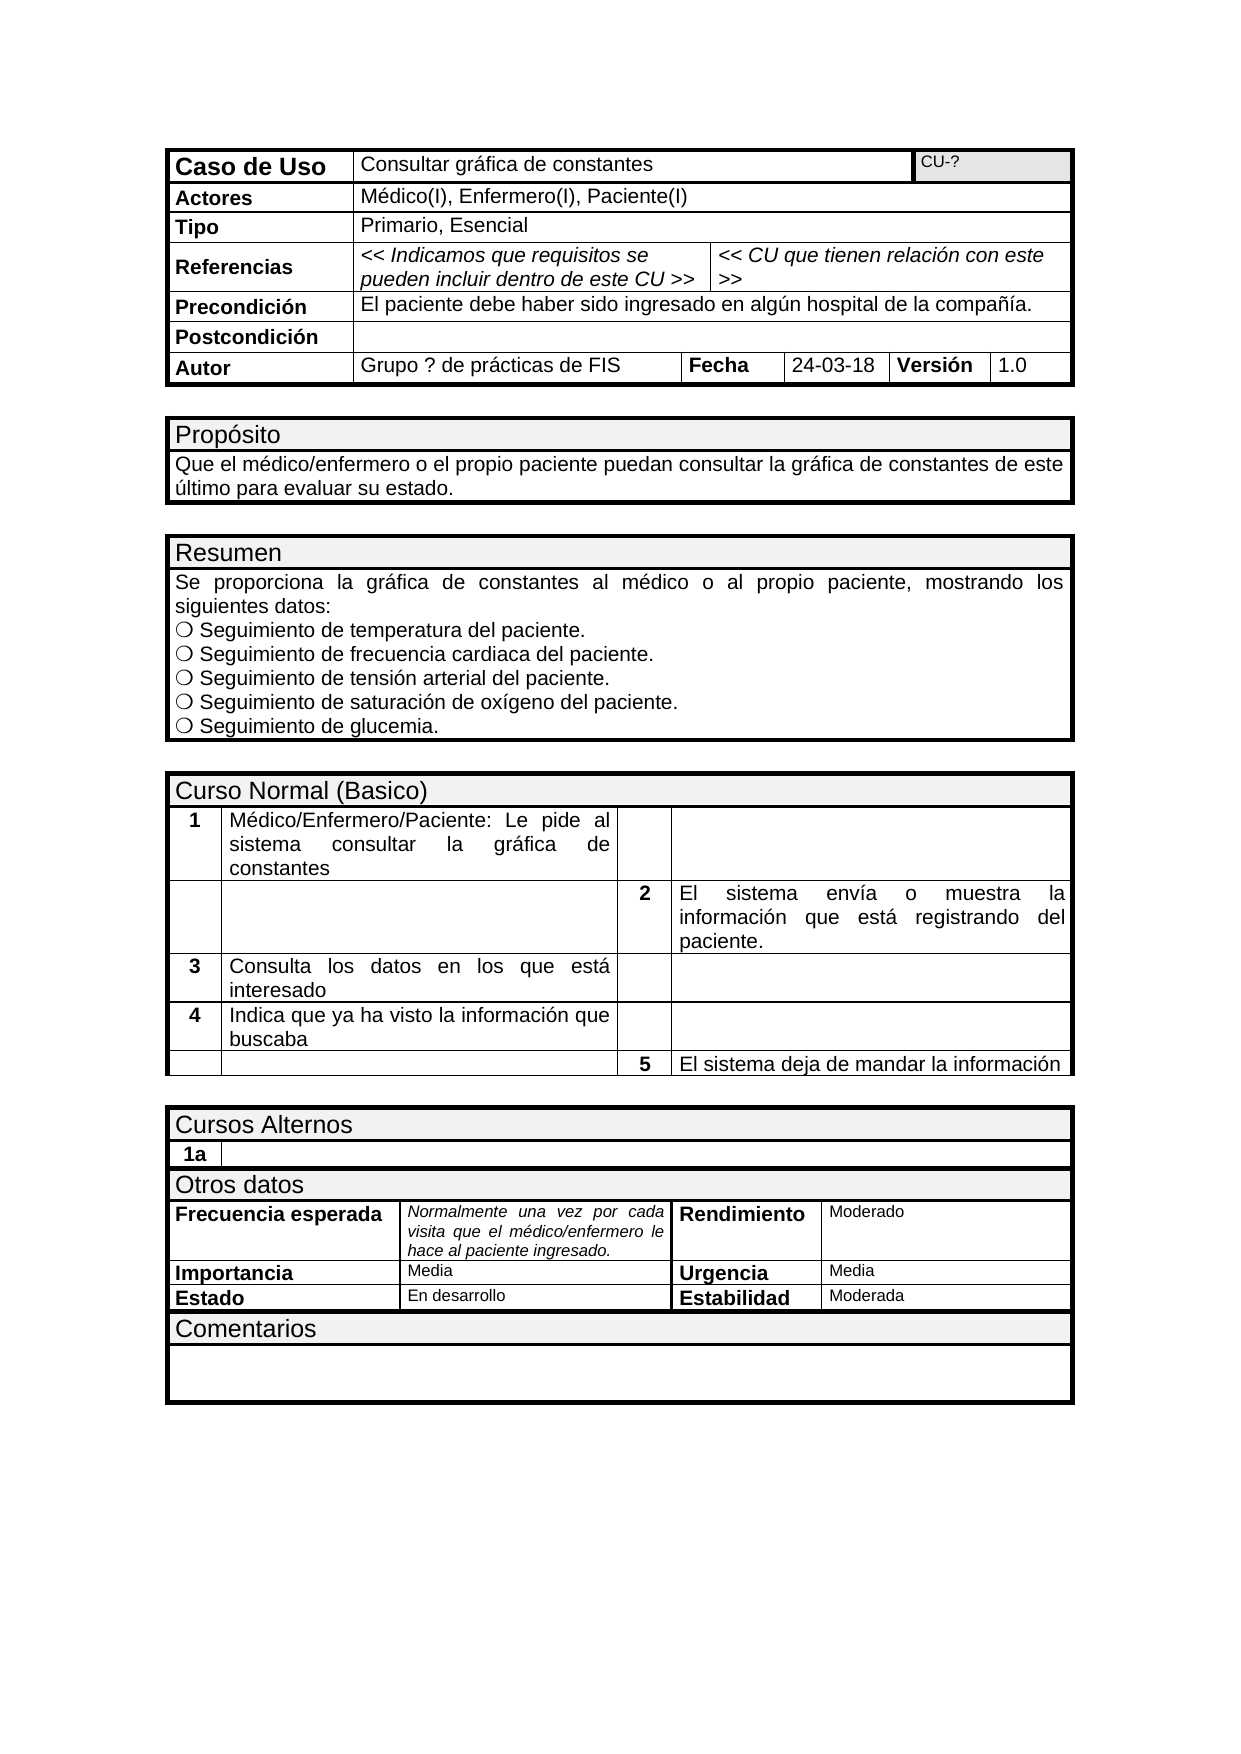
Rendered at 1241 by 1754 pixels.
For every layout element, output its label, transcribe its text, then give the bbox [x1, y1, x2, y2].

table_cell Versión [890, 353, 990, 382]
table_cell Postcondición [170, 322, 353, 352]
table_cell En desarrollo [401, 1285, 670, 1309]
table_cell [672, 1003, 1070, 1050]
table_cell [170, 881, 221, 952]
table_cell 1a [170, 1142, 221, 1166]
table_cell Media [822, 1261, 1070, 1284]
table_header CU-? [916, 152, 1070, 181]
table_cell [170, 1051, 221, 1075]
table_header Resumen [170, 538, 1070, 567]
table_cell Rendimiento [673, 1202, 821, 1260]
table_header Caso de Uso [170, 152, 353, 181]
table_cell Referencias [170, 243, 353, 291]
table_cell << Indicamos que requisitos se pueden incluir dentro de este CU >> [354, 243, 710, 291]
table_cell 1 [170, 808, 221, 879]
table_cell [354, 322, 1070, 352]
table_cell Importancia [170, 1261, 399, 1284]
table_cell Fecha [682, 353, 784, 382]
table_cell Comentarios [170, 1314, 1070, 1343]
table_header Cursos Alternos [170, 1110, 1070, 1139]
table_cell [222, 881, 617, 952]
table_cell Primario, Esencial [354, 213, 1070, 242]
table_cell Médico/Enfermero/Paciente: Le pide al sistema consultar la gráfica de constantes [222, 808, 617, 879]
table_cell El sistema envía o muestra la información que está registrando del paciente. [672, 881, 1070, 952]
table_cell 5 [618, 1051, 671, 1075]
table_cell 3 [170, 954, 221, 1001]
table_cell Urgencia [673, 1261, 821, 1284]
table_cell Autor [170, 353, 353, 382]
table_cell Estabilidad [673, 1285, 821, 1309]
table_cell Actores [170, 184, 353, 211]
table_cell Que el médico/enfermero o el propio paciente puedan consultar la gráfica de constantes de este último para evaluar su estado. [170, 452, 1070, 500]
table_cell 1.0 [991, 353, 1070, 382]
table_cell Moderada [822, 1285, 1070, 1309]
table_cell [618, 808, 671, 879]
table_cell << CU que tienen relación con este >> [711, 243, 1070, 291]
table_cell [222, 1142, 1070, 1166]
table_cell Media [401, 1261, 670, 1284]
table_cell [170, 1346, 1070, 1400]
table_cell 2 [618, 881, 671, 952]
table_cell Normalmente una vez por cada visita que el médico/enfermero le hace al paciente ingresado. [401, 1202, 670, 1260]
table_cell [222, 1051, 617, 1075]
table_cell Grupo ? de prácticas de FIS [354, 353, 681, 382]
table_cell Otros datos [170, 1171, 1070, 1199]
table_cell Indica que ya ha visto la información que buscaba [222, 1003, 617, 1050]
table_header Curso Normal (Basico) [170, 776, 1070, 804]
table_cell El sistema deja de mandar la información [672, 1051, 1070, 1075]
table_cell 4 [170, 1003, 221, 1050]
table_cell [618, 1003, 671, 1050]
table_cell Frecuencia esperada [170, 1202, 399, 1260]
table_cell [618, 954, 671, 1001]
table_cell [672, 808, 1070, 879]
table_cell Tipo [170, 213, 353, 242]
table_cell 24-03-18 [785, 353, 889, 382]
table_cell Estado [170, 1285, 399, 1309]
table_cell Precondición [170, 292, 353, 321]
table_header Consultar gráfica de constantes [354, 152, 911, 181]
table_cell El paciente debe haber sido ingresado en algún hospital de la compañía. [354, 292, 1070, 321]
table_header Propósito [170, 420, 1070, 449]
table_cell Médico(I), Enfermero(I), Paciente(I) [354, 184, 1070, 211]
table_cell [672, 954, 1070, 1001]
table_cell Moderado [822, 1202, 1070, 1260]
table_cell Consulta los datos en los que está interesado [222, 954, 617, 1001]
table_cell Se proporciona la gráfica de constantes al médico o al propio paciente, mostrando los siguientes datos: ❍ Seguimiento de temperatura del paciente. ❍ Seguimiento de frecuencia cardiaca del paciente. ❍ Seguimiento de tensión arterial del paciente. ❍ Seguimiento de saturación de oxígeno del paciente. ❍ Seguimiento de glucemia. [170, 570, 1070, 738]
